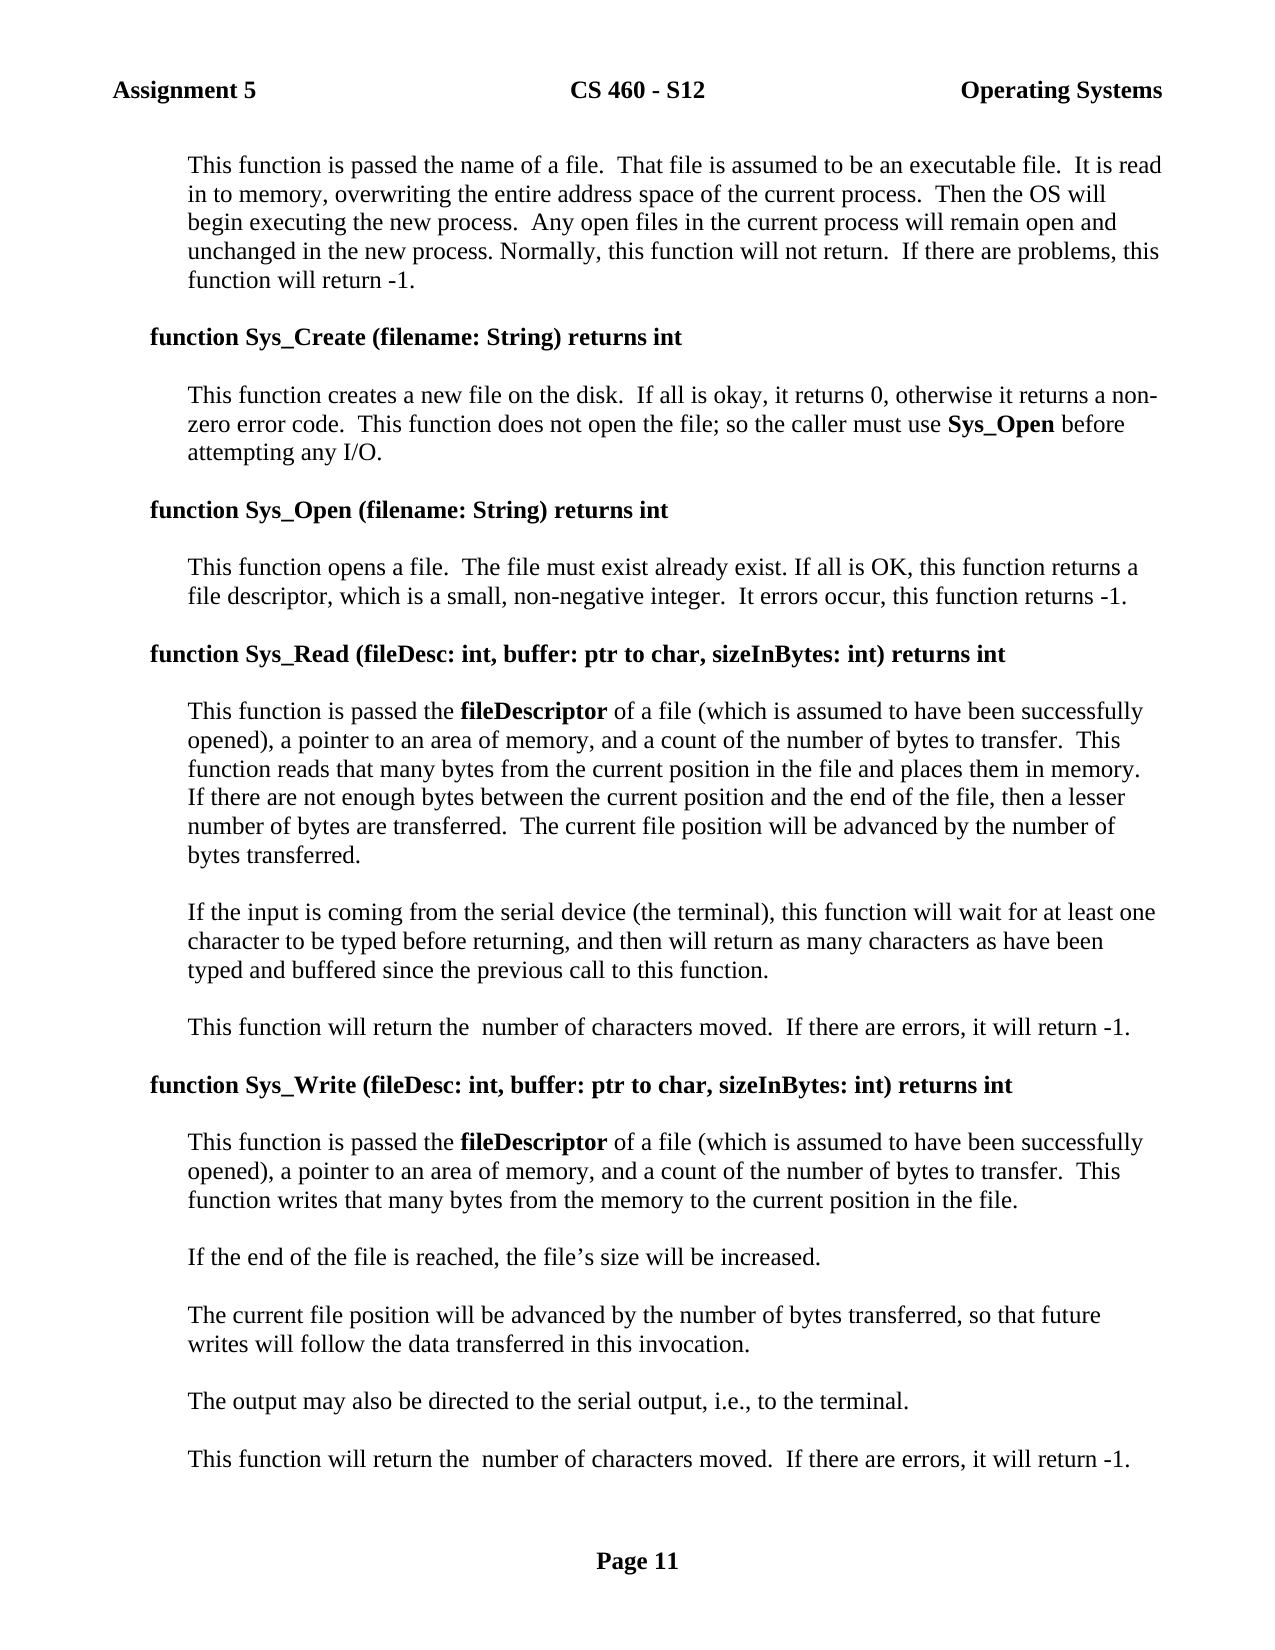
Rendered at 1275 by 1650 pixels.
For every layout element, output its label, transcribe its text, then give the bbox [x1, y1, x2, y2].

text If the end of the file is reached, the file’s size will be increased. [187, 1242, 1162, 1271]
text This function will return the number of characters moved. If there are errors, it will return -1. [187, 1444, 1162, 1472]
text This function is passed the name of a file. That file is assumed to be an executable file. It is read in to memory, overwriting the entire address space of the current process. Then the OS will begin executing the new process. Any open files in the current process will remain open and unchanged in the new process. Normally, this function will not return. If there are problems, this function will return -1. [187, 150, 1162, 294]
text The output may also be directed to the serial output, i.e., to the terminal. [187, 1386, 1162, 1415]
text This function will return the number of characters moved. If there are errors, it will return -1. [187, 1012, 1162, 1041]
text function Sys_Read (fileDesc: int, buffer: ptr to char, sizeInBytes: int) returns int [150, 639, 1162, 667]
text This function creates a new file on the disk. If all is okay, it returns 0, otherwise it returns a non-zero error code. This function does not open the file; so the caller must use Sys_Open before attempting any I/O. [187, 380, 1162, 466]
text This function is passed the fileDescriptor of a file (which is assumed to have been successfully opened), a pointer to an area of memory, and a count of the number of bytes to transfer. This function writes that many bytes from the memory to the current position in the file. [187, 1127, 1162, 1214]
text If the input is coming from the serial device (the terminal), this function will wait for at least one character to be typed before returning, and then will return as many characters as have been typed and buffered since the previous call to this function. [187, 897, 1162, 984]
text This function opens a file. The file must exist already exist. If all is OK, this function returns a file descriptor, which is a small, non-negative integer. It errors occur, this function returns -1. [187, 552, 1162, 610]
text function Sys_Open (filename: String) returns int [150, 495, 1162, 524]
text The current file position will be advanced by the number of bytes transferred, so that future writes will follow the data transferred in this invocation. [187, 1300, 1162, 1357]
text function Sys_Write (fileDesc: int, buffer: ptr to char, sizeInBytes: int) returns int [150, 1070, 1162, 1099]
text function Sys_Create (filename: String) returns int [150, 322, 1162, 351]
text This function is passed the fileDescriptor of a file (which is assumed to have been successfully opened), a pointer to an area of memory, and a count of the number of bytes to transfer. This function reads that many bytes from the current position in the file and places them in memory. If there are not enough bytes between the current position and the end of the file, then a lesser number of bytes are transferred. The current file position will be advanced by the number of bytes transferred. [187, 696, 1162, 869]
